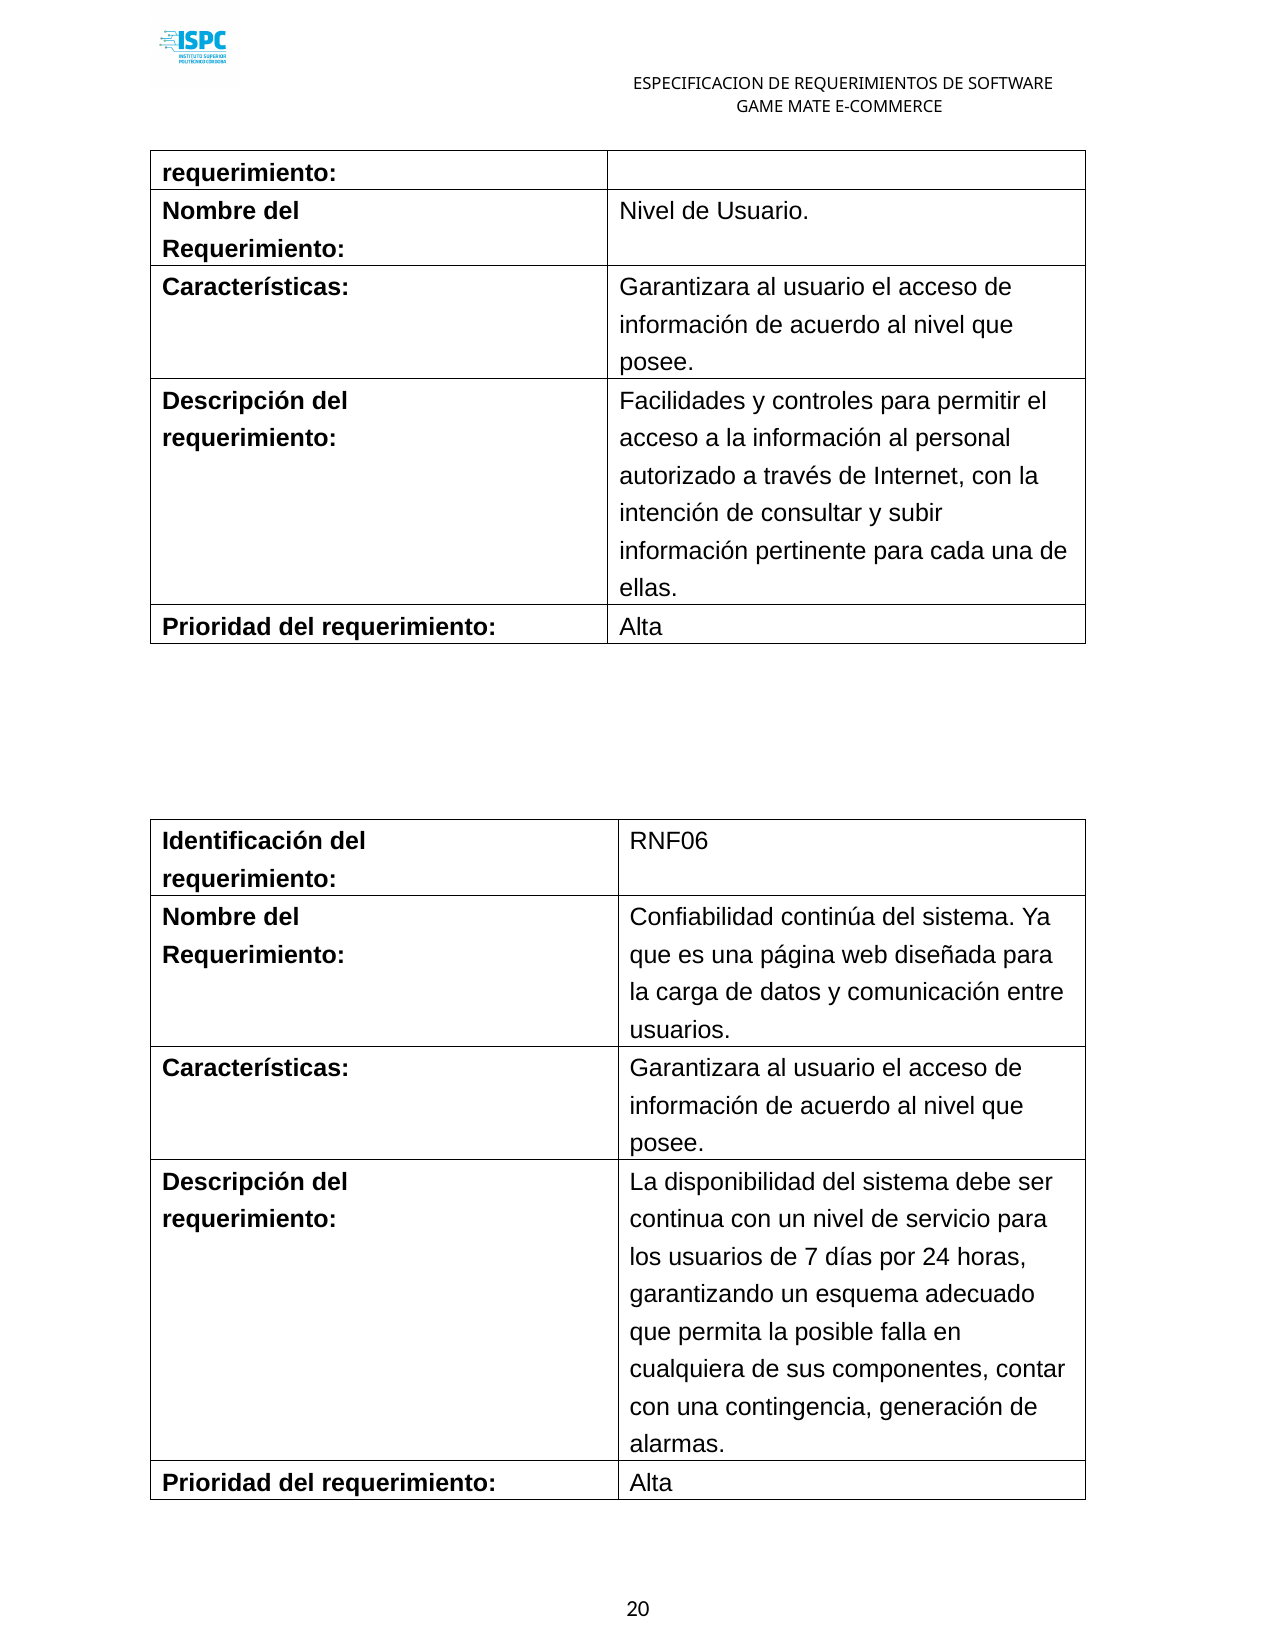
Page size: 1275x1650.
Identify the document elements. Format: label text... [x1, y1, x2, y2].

table_cell Confiabilidad continúa del sistema. Ya que es una página web diseñada para la carga de datos y comunicación entre usuarios. [619, 896, 1085, 1046]
table_cell Descripción del requerimiento: [151, 1160, 618, 1460]
table_cell Alta [619, 1461, 1085, 1499]
table_cell Garantizara al usuario el acceso de información de acuerdo al nivel que posee. [608, 266, 1085, 378]
table_cell Nombre del Requerimiento: [151, 896, 618, 1046]
table_cell Facilidades y controles para permitir el acceso a la información al personal autorizado a través de Internet, con la intención de consultar y subir información pertinente para cada una de ellas. [608, 379, 1085, 604]
table_header RNF06 [619, 820, 1085, 895]
table_cell Prioridad del requerimiento: [151, 1461, 618, 1499]
table_cell Nivel de Usuario. [608, 190, 1085, 264]
table_header requerimiento: [151, 151, 607, 188]
table_cell Nombre del Requerimiento: [151, 190, 607, 264]
table_cell Prioridad del requerimiento: [151, 605, 607, 643]
table_header Identificación del requerimiento: [151, 820, 618, 895]
table_header [608, 151, 1085, 188]
table_cell Características: [151, 266, 607, 378]
table_cell La disponibilidad del sistema debe ser continua con un nivel de servicio para los usuarios de 7 días por 24 horas, garantizando un esquema adecuado que permita la posible falla en cualquiera de sus componentes, contar con una contingencia, generación de alarmas. [619, 1160, 1085, 1460]
table_cell Descripción del requerimiento: [151, 379, 607, 604]
picture [150, 0, 240, 90]
table_cell Características: [151, 1047, 618, 1159]
table_cell Garantizara al usuario el acceso de información de acuerdo al nivel que posee. [619, 1047, 1085, 1159]
table_cell Alta [608, 605, 1085, 643]
